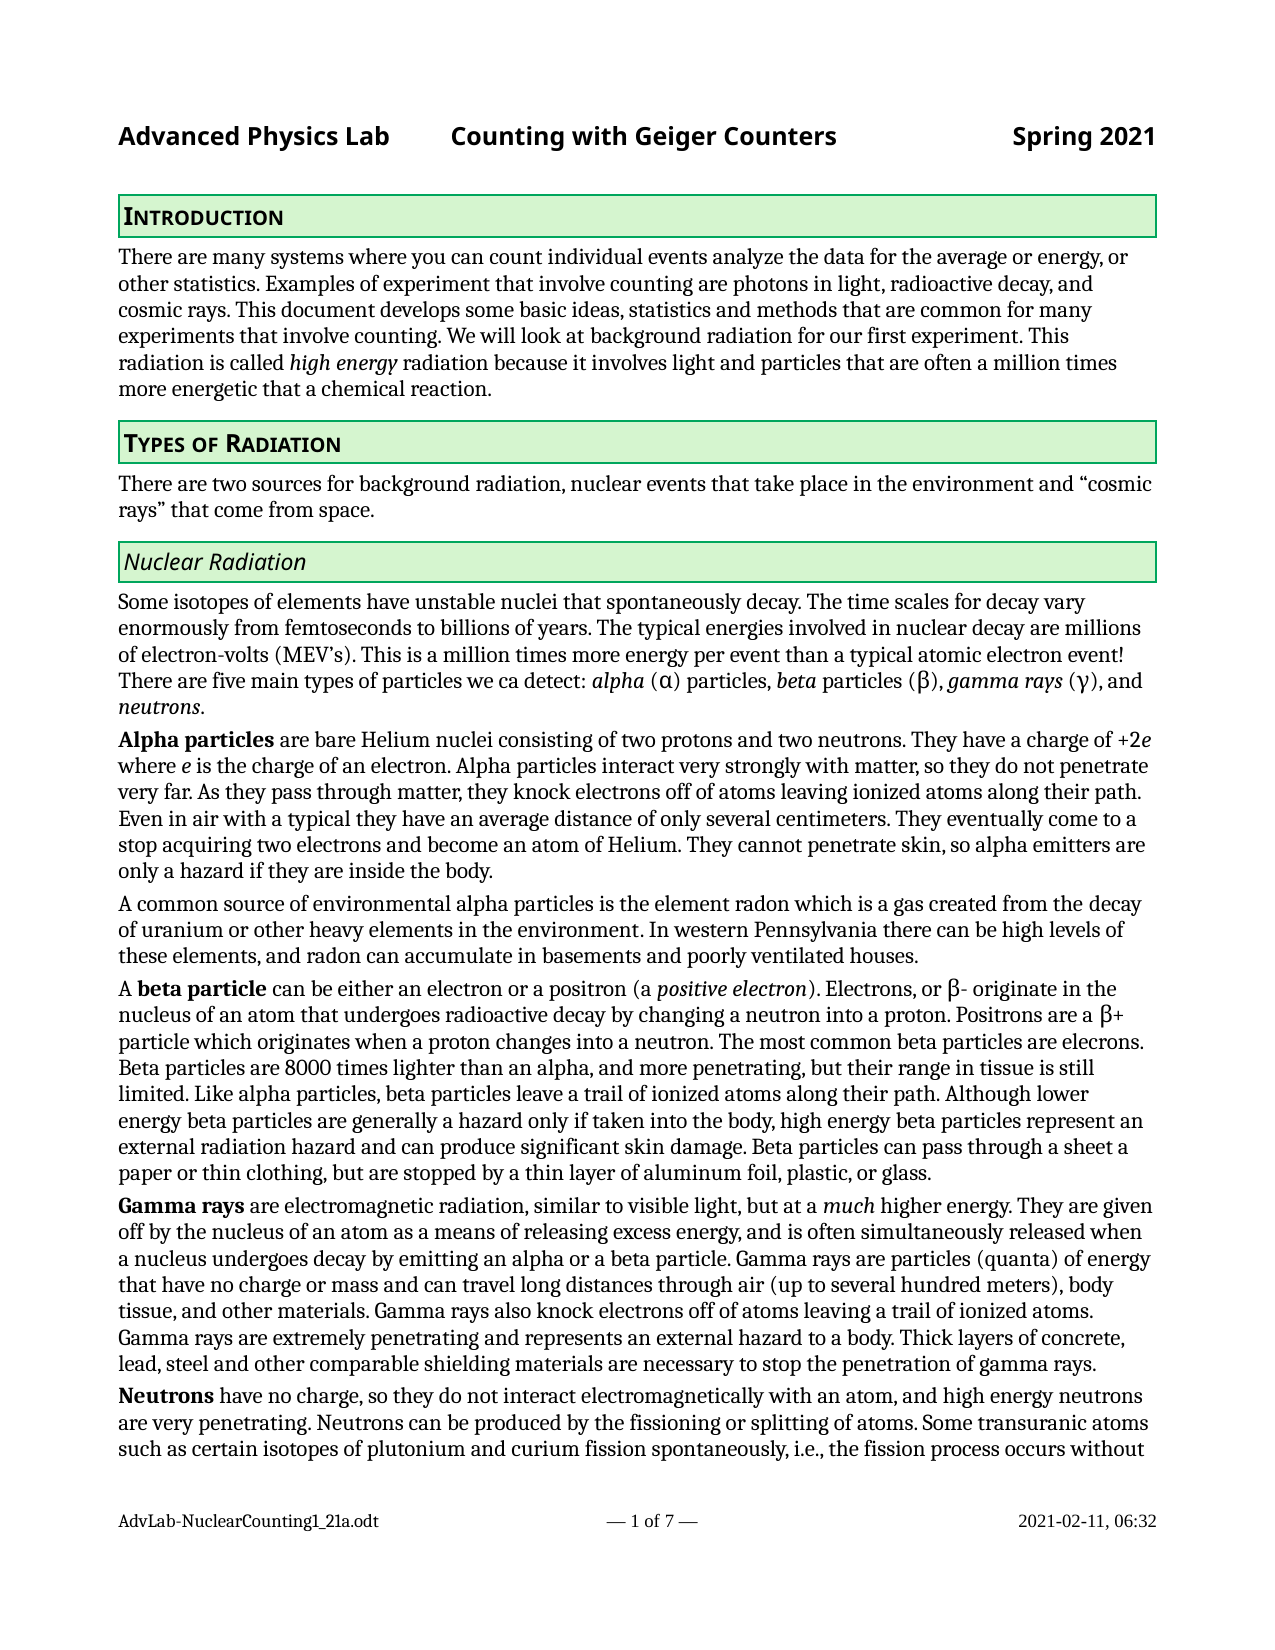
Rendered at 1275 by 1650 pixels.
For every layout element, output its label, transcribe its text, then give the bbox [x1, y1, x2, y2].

text Alpha particles are bare Helium nuclei consisting of two protons and two neutrons. They have a charge of +2e where e is the charge of an electron. Alpha particles interact very strongly with matter, so they do not penetrate very far. As they pass through matter, they knock electrons off of atoms leaving ionized atoms along their path. Even in air with a typical they have an average distance of only several centimeters. They eventually come to a stop acquiring two electrons and become an atom of Helium. They cannot penetrate skin, so alpha emitters are only a hazard if they are inside the body. [118, 726, 1157, 884]
text Some isotopes of elements have unstable nuclei that spontaneously decay. The time scales for decay vary enormously from femtoseconds to billions of years. The typical energies involved in nuclear decay are millions of electron-volts (MEV’s). This is a million times more energy per event than a typical atomic electron event! There are five main types of particles we ca detect: alpha (α) particles, beta particles (β), gamma rays (γ), and neutrons. [118, 589, 1157, 720]
subtitle Nuclear Radiation [120, 543, 1155, 581]
text Gamma rays are electromagnetic radiation, similar to visible light, but at a much higher energy. They are given off by the nucleus of an atom as a means of releasing excess energy, and is often simultaneously released when a nucleus undergoes decay by emitting an alpha or a beta particle. Gamma rays are particles (quanta) of energy that have no charge or mass and can travel long distances through air (up to several hundred meters), body tissue, and other materials. Gamma rays also knock electrons off of atoms leaving a trail of ionized atoms. Gamma rays are extremely penetrating and represents an external hazard to a body. Thick layers of concrete, lead, steel and other comparable shielding materials are necessary to stop the penetration of gamma rays. [118, 1193, 1157, 1377]
text A common source of environmental alpha particles is the element radon which is a gas created from the decay of uranium or other heavy elements in the environment. In western Pennsylvania there can be high levels of these elements, and radon can accumulate in basements and poorly ventilated houses. [118, 891, 1157, 970]
subtitle Introduction [120, 196, 1155, 236]
text Neutrons have no charge, so they do not interact electromagnetically with an atom, and high energy neutrons are very penetrating. Neutrons can be produced by the fissioning or splitting of atoms. Some transuranic atoms such as certain isotopes of plutonium and curium fission spontaneously, i.e., the fission process occurs without [118, 1383, 1157, 1462]
subtitle Types of Radiation [120, 422, 1155, 462]
text A beta particle can be either an electron or a positron (a positive electron). Electrons, or β- originate in the nucleus of an atom that undergoes radioactive decay by changing a neutron into a proton. Positrons are a β+ particle which originates when a proton changes into a neutron. The most common beta particles are elecrons. Beta particles are 8000 times lighter than an alpha, and more penetrating, but their range in tissue is still limited. Like alpha particles, beta particles leave a trail of ionized atoms along their path. Although lower energy beta particles are generally a hazard only if taken into the body, high energy beta particles represent an external radiation hazard and can produce significant skin damage. Beta particles can pass through a sheet a paper or thin clothing, but are stopped by a thin layer of aluminum foil, plastic, or glass. [118, 976, 1157, 1187]
text There are many systems where you can count individual events analyze the data for the average or energy, or other statistics. Examples of experiment that involve counting are photons in light, radioactive decay, and cosmic rays. This document develops some basic ideas, statistics and methods that are common for many experiments that involve counting. We will look at background radiation for our first experiment. This radiation is called high energy radiation because it involves light and particles that are often a million times more energetic that a chemical reaction. [118, 244, 1157, 402]
text There are two sources for background radiation, nuclear events that take place in the environment and “cosmic rays” that come from space. [118, 470, 1157, 523]
